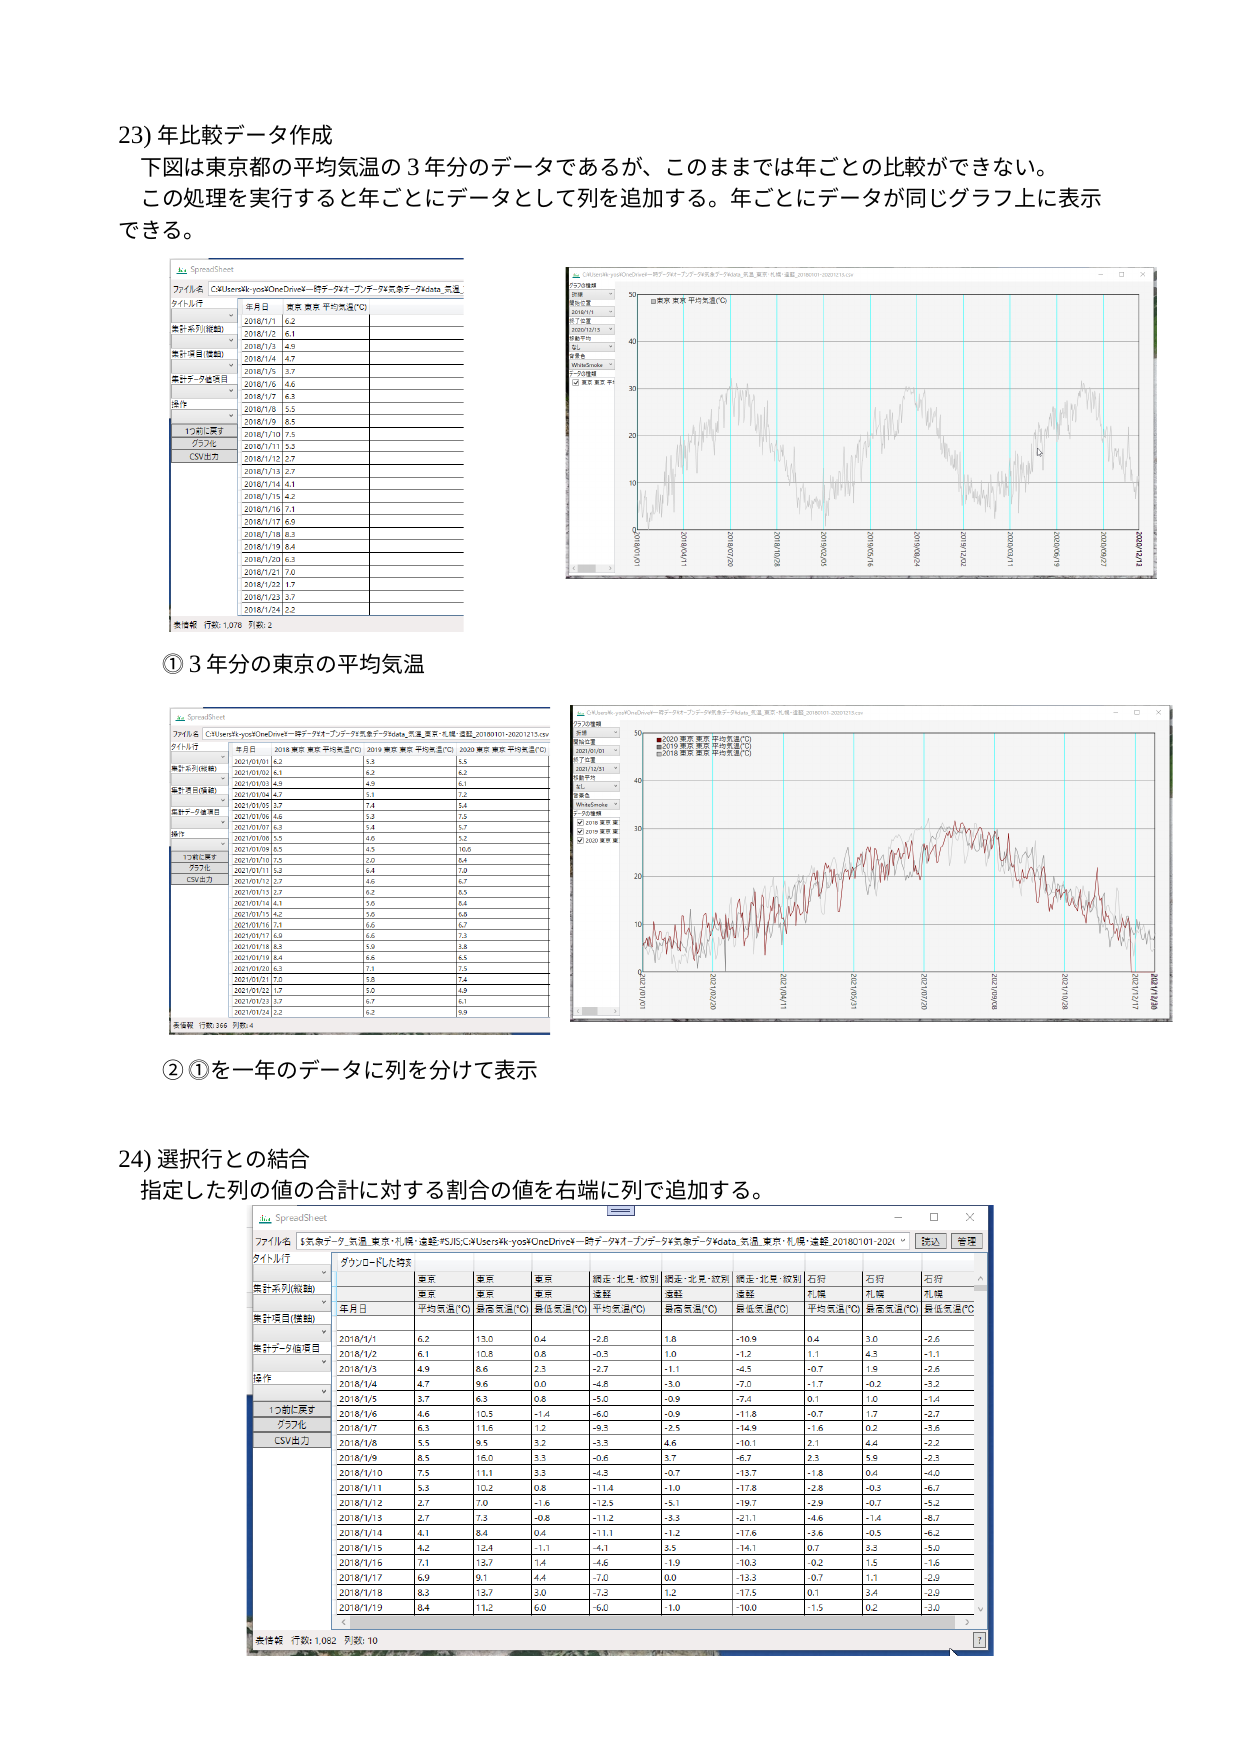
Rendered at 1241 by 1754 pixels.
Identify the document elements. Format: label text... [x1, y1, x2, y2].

picture [169, 258, 464, 632]
text この処理を実行すると年ごとにデータとして列を追加する。年ごとにデータが同じグラフ上に表示できる。 [118, 181, 1122, 245]
text 23) 年比較データ作成 [118, 118, 1122, 150]
picture [169, 707, 550, 1035]
text 指定した列の値の合計に対する割合の値を右端に列で追加する。 [118, 1173, 1122, 1205]
picture [246, 1205, 994, 1656]
text ② ⓵を一年のデータに列を分けて表示 [118, 1053, 1122, 1084]
picture [570, 705, 1173, 1022]
picture [565, 267, 1157, 579]
text ⓵ 3年分の東京の平均気温 [118, 647, 1122, 679]
text 24) 選択行との結合 [118, 1142, 1122, 1173]
text 下図は東京都の平均気温の3年分のデータであるが、このままでは年ごとの比較ができない。 [118, 150, 1122, 181]
